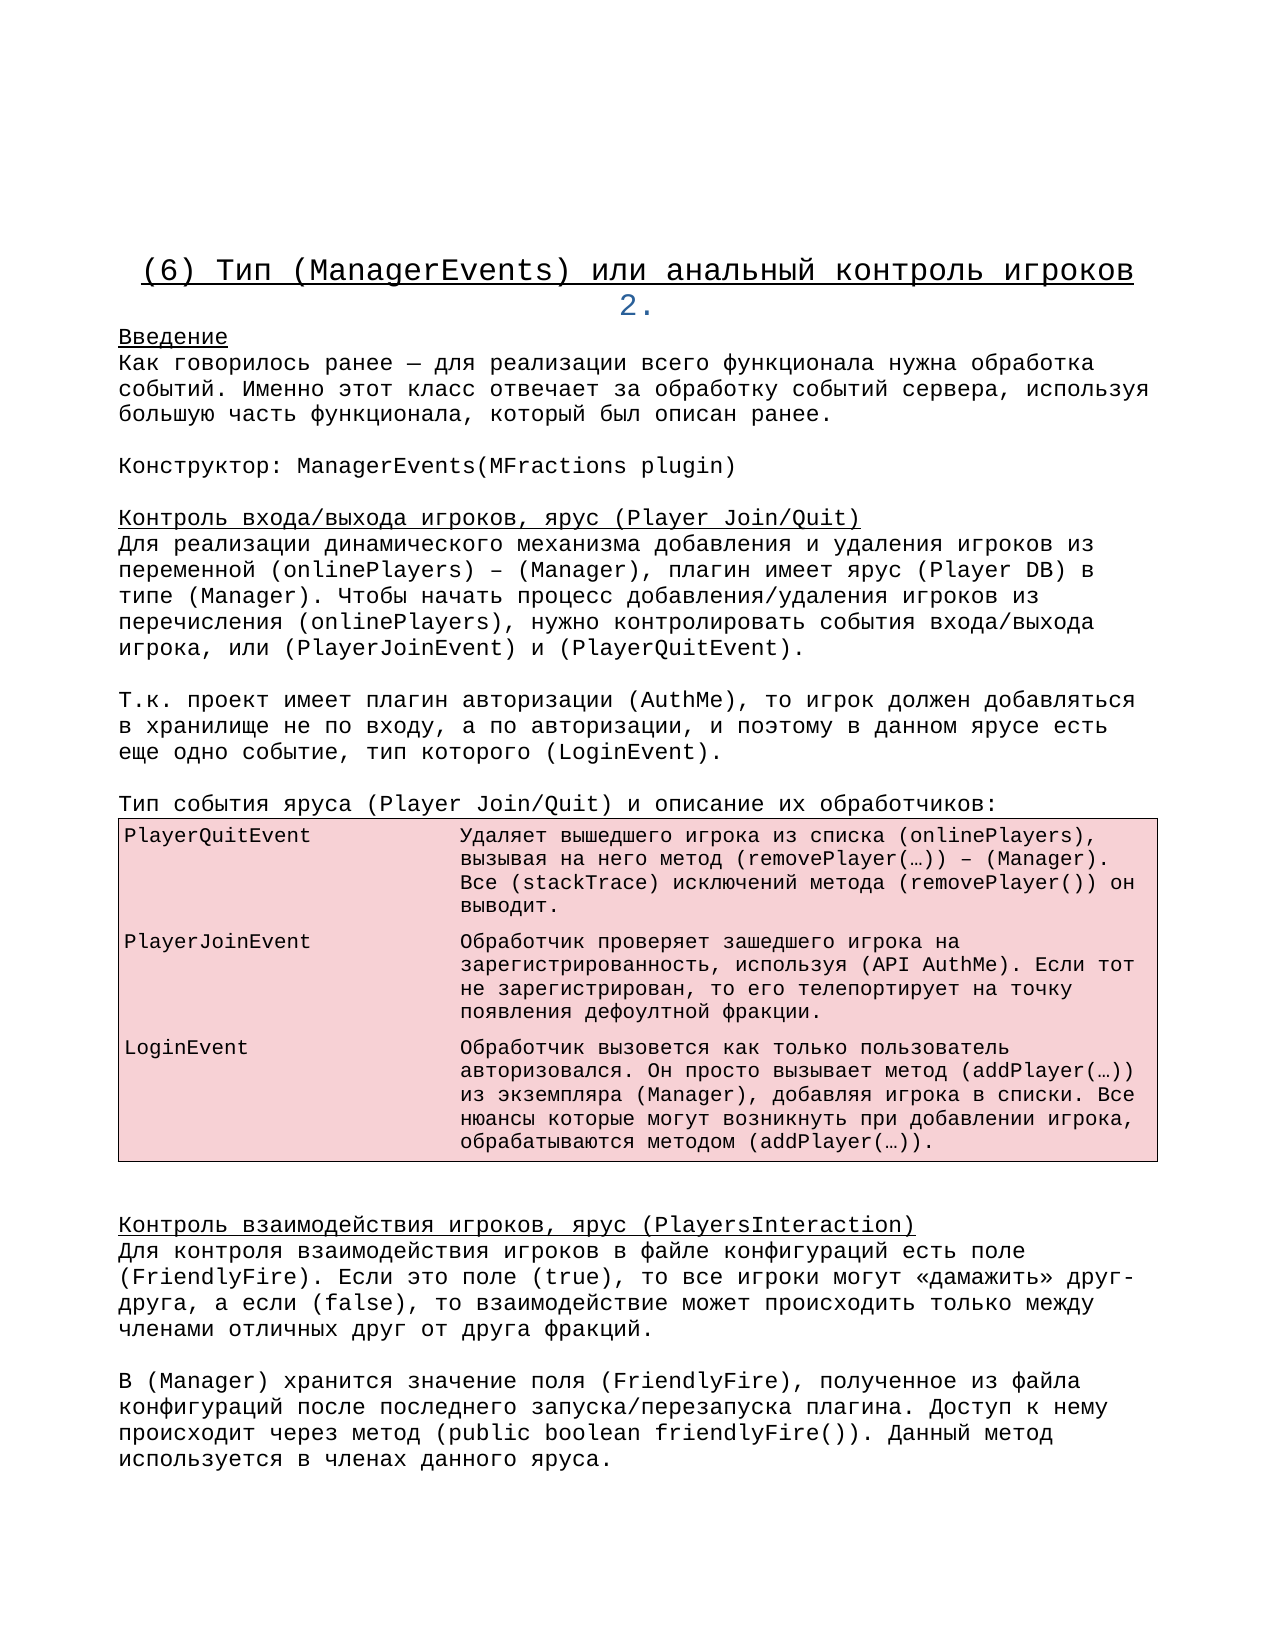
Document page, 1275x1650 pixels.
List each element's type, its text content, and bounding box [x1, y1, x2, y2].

text Т.к. проект имеет плагин авторизации (AuthMe), то игрок должен добавляться в хранилище не по входу, а по авторизации, и поэтому в данном ярусе есть еще одно событие, тип которого (LoginEvent). [118, 688, 1157, 766]
text 2. [118, 289, 1157, 325]
text Контроль взаимодействия игроков, ярус (PlayersInteraction) [118, 1213, 1157, 1239]
table_header PlayerQuitEvent [119, 819, 454, 925]
table_cell LoginEvent [119, 1031, 454, 1161]
text Как говорилось ранее — для реализации всего функционала нужна обработка событий. Именно этот класс отвечает за обработку событий сервера, используя большую часть функционала, который был описан ранее. [118, 351, 1157, 429]
table_header Удаляет вышедшего игрока из списка (onlinePlayers), вызывая на него метод (removePlayer(…)) – (Manager). Все (stackTrace) исключений метода (removePlayer()) он выводит. [454, 819, 1157, 925]
text Для контроля взаимодействия игроков в файле конфигураций есть поле (FriendlyFire). Если это поле (true), то все игроки могут «дамажить» друг-друга, а если (false), то взаимодействие может происходить только между членами отличных друг от друга фракций. [118, 1239, 1157, 1343]
text Контроль входа/выхода игроков, ярус (Player Join/Quit) [118, 507, 1157, 532]
text В (Manager) хранится значение поля (FriendlyFire), полученное из файла конфигураций после последнего запуска/перезапуска плагина. Доступ к нему происходит через метод (public boolean friendlyFire()). Данный метод используется в членах данного яруса. [118, 1369, 1157, 1473]
text Введение [118, 325, 1157, 351]
table_cell PlayerJoinEvent [119, 925, 454, 1031]
table_cell Обработчик вызовется как только пользователь авторизовался. Он просто вызывает метод (addPlayer(…)) из экземпляра (Manager), добавляя игрока в списки. Все нюансы которые могут возникнуть при добавлении игрока, обрабатываются методом (addPlayer(…)). [454, 1031, 1157, 1161]
text (6) Тип (ManagerEvents) или анальный контроль игроков [118, 254, 1157, 289]
table_cell Обработчик проверяет зашедшего игрока на зарегистрированность, используя (API AuthMe). Если тот не зарегистрирован, то его телепортирует на точку появления дефоултной фракции. [454, 925, 1157, 1031]
text Для реализации динамического механизма добавления и удаления игроков из переменной (onlinePlayers) – (Manager), плагин имеет ярус (Player DB) в типе (Manager). Чтобы начать процесс добавления/удаления игроков из перечисления (onlinePlayers), нужно контролировать события входа/выхода игрока, или (PlayerJoinEvent) и (PlayerQuitEvent). [118, 532, 1157, 662]
text Тип события яруса (Player Join/Quit) и описание их обработчиков: [118, 792, 1157, 818]
text Конструктор: ManagerEvents(MFractions plugin) [118, 455, 1157, 481]
